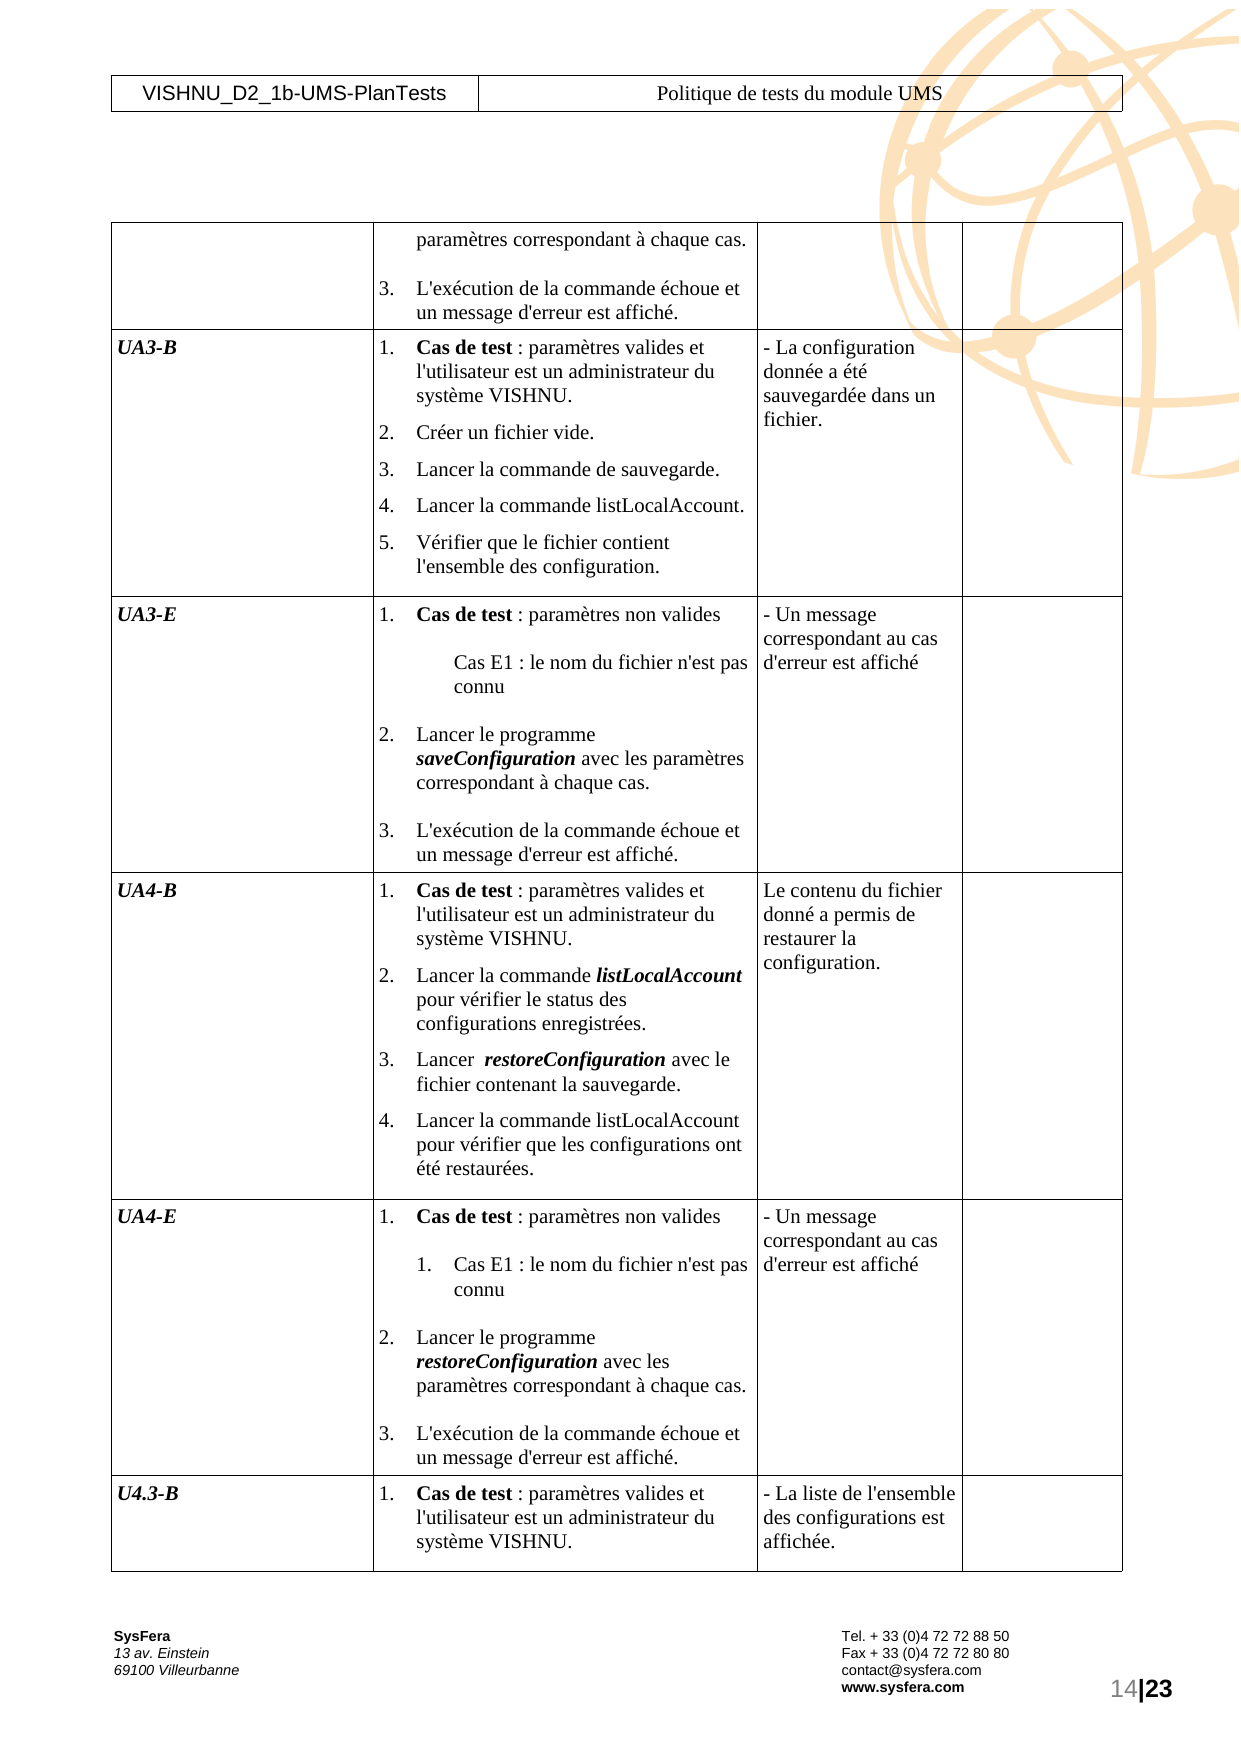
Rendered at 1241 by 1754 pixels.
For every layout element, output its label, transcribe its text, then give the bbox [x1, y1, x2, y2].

picture [112, 223, 373, 329]
table_cell [963, 1476, 1122, 1571]
table_cell - Un message correspondant au cas d'erreur est affiché [758, 597, 962, 872]
picture [112, 330, 373, 479]
table_cell [963, 873, 1122, 1198]
table_cell - Un message correspondant au cas d'erreur est affiché [758, 1200, 962, 1475]
table_cell - La liste de l'ensemble des configurations est affichée. [758, 1476, 962, 1571]
picture [374, 330, 757, 479]
table_cell Cas de test : paramètres valides et l'utilisateur est un administrateur du système VISHNU. Créer un fichier vide. Lancer la commande de sauvegarde. Lancer la commande listLocalAccount. Vérifier que le fichier contient l'ensemble des configuration. [374, 481, 757, 596]
table_cell UA3-E [112, 597, 373, 872]
picture [758, 330, 962, 479]
table_cell Cas de test : paramètres valides et l'utilisateur est un administrateur du système VISHNU. Lancer la commande listLocalAccount pour vérifier le status des configurations enregistrées. Lancer restoreConfiguration avec le fichier contenant la sauvegarde. Lancer la commande listLocalAccount pour vérifier que les configurations ont été restaurées. [374, 873, 757, 1198]
picture [758, 223, 962, 329]
table_cell [963, 481, 1122, 596]
table_cell Le contenu du fichier donné a permis de restaurer la configuration. [758, 873, 962, 1198]
table_cell Cas de test : paramètres non valides Cas E1 : le nom du fichier n'est pas connu Lancer le programme saveConfiguration avec les paramètres correspondant à chaque cas. L'exécution de la commande échoue et un message d'erreur est affiché. [374, 597, 757, 872]
table_cell - La configuration donnée a été sauvegardée dans un fichier. [758, 481, 962, 596]
picture [374, 223, 757, 329]
table_cell [963, 597, 1122, 872]
picture [1, 9, 1239, 479]
table_cell UA3-B [112, 481, 373, 596]
table_cell UA4-E [112, 1200, 373, 1475]
table_cell Cas de test : paramètres non valides Cas E1 : le nom du fichier n'est pas connu Lancer le programme restoreConfiguration avec les paramètres correspondant à chaque cas. L'exécution de la commande échoue et un message d'erreur est affiché. [374, 1200, 757, 1475]
table_cell UA4-B [112, 873, 373, 1198]
table_cell U4.3-B [112, 1476, 373, 1571]
table_cell [963, 1200, 1122, 1475]
table_cell Cas de test : paramètres valides et l'utilisateur est un administrateur du système VISHNU. Lancer la commande sans paramètre Inspecter la base de données pour vérifier que le nombre d'utilisateurs retourné par la commande listLocalAccount est égal au nombre de configurations dans la base de données, que chaque configuration est bien enregistrée dans la base de données. [374, 1476, 757, 1571]
picture [963, 223, 1122, 329]
picture [963, 330, 1122, 479]
